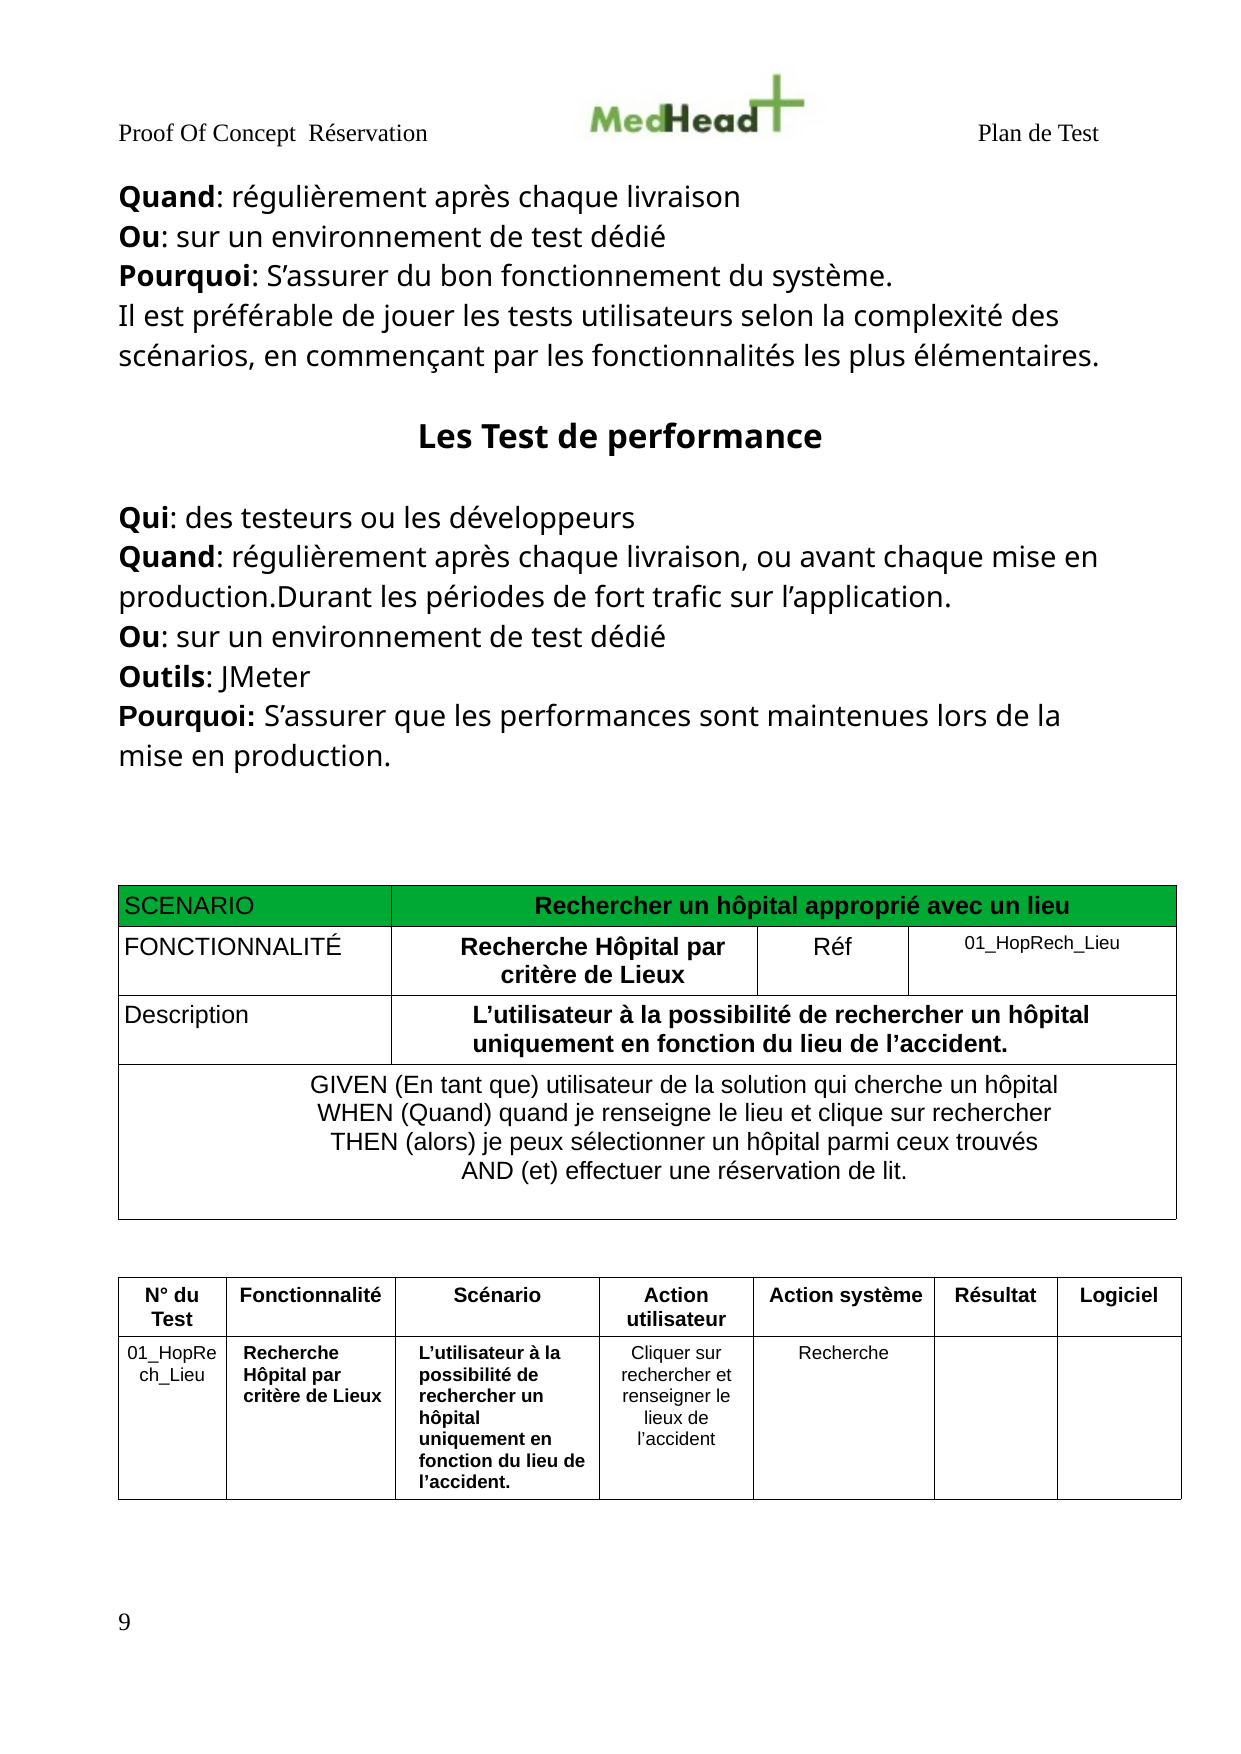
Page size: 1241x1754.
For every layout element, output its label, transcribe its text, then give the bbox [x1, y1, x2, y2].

text Les Test de performance [118, 413, 1122, 459]
text Quand: régulièrement après chaque livraison, ou avant chaque mise en production.Durant les périodes de fort trafic sur l’application. [118, 537, 1122, 616]
text Pourquoi: S’assurer que les performances sont maintenues lors de la mise en production. [118, 696, 1122, 775]
table_cell 01_HopRech_Lieu [909, 927, 1176, 995]
table_cell [935, 1337, 1057, 1499]
text Quand: régulièrement après chaque livraison [118, 176, 1122, 216]
table_header Fonctionnalité [227, 1278, 395, 1336]
table_cell Réf [758, 927, 908, 995]
table_header N° du Test [119, 1278, 226, 1336]
text Ou: sur un environnement de test dédié [118, 616, 1122, 656]
table_header SCENARIO [119, 886, 391, 926]
table_header Résultat [935, 1278, 1057, 1336]
table_header Logiciel [1058, 1278, 1181, 1336]
table_cell Recherche Hôpital par critère de Lieux [227, 1337, 395, 1499]
text Ou: sur un environnement de test dédié [118, 216, 1122, 256]
table_cell GIVEN (En tant que) utilisateur de la solution qui cherche un hôpital WHEN (Quand) quand je renseigne le lieu et clique sur rechercher THEN (alors) je peux sélectionner un hôpital parmi ceux trouvés AND (et) effectuer une réservation de lit. [119, 1065, 1176, 1219]
text Il est préférable de jouer les tests utilisateurs selon la complexité des scénarios, en commençant par les fonctionnalités les plus élémentaires. [118, 295, 1122, 375]
table_header Action système [754, 1278, 934, 1336]
table_cell 01_HopRech_Lieu [119, 1337, 226, 1499]
table_cell Recherche [754, 1337, 934, 1499]
table_cell Cliquer sur rechercher et renseigner le lieux de l’accident [600, 1337, 753, 1499]
table_header Rechercher un hôpital approprié avec un lieu [392, 886, 1176, 926]
table_cell [1058, 1337, 1181, 1499]
text Outils: JMeter [118, 656, 1122, 696]
table_cell Recherche Hôpital par critère de Lieux [392, 927, 757, 995]
text Qui: des testeurs ou les développeurs [118, 497, 1122, 537]
table_cell L’utilisateur à la possibilité de rechercher un hôpital uniquement en fonction du lieu de l’accident. [396, 1337, 599, 1499]
table_header Action utilisateur [600, 1278, 753, 1336]
table_cell Description [119, 996, 391, 1064]
table_cell FONCTIONNALITÉ [119, 927, 391, 995]
table_header Scénario [396, 1278, 599, 1336]
picture [532, 60, 842, 151]
text Pourquoi: S’assurer du bon fonctionnement du système. [118, 256, 1122, 295]
table_cell L’utilisateur à la possibilité de rechercher un hôpital uniquement en fonction du lieu de l’accident. [392, 996, 1176, 1064]
